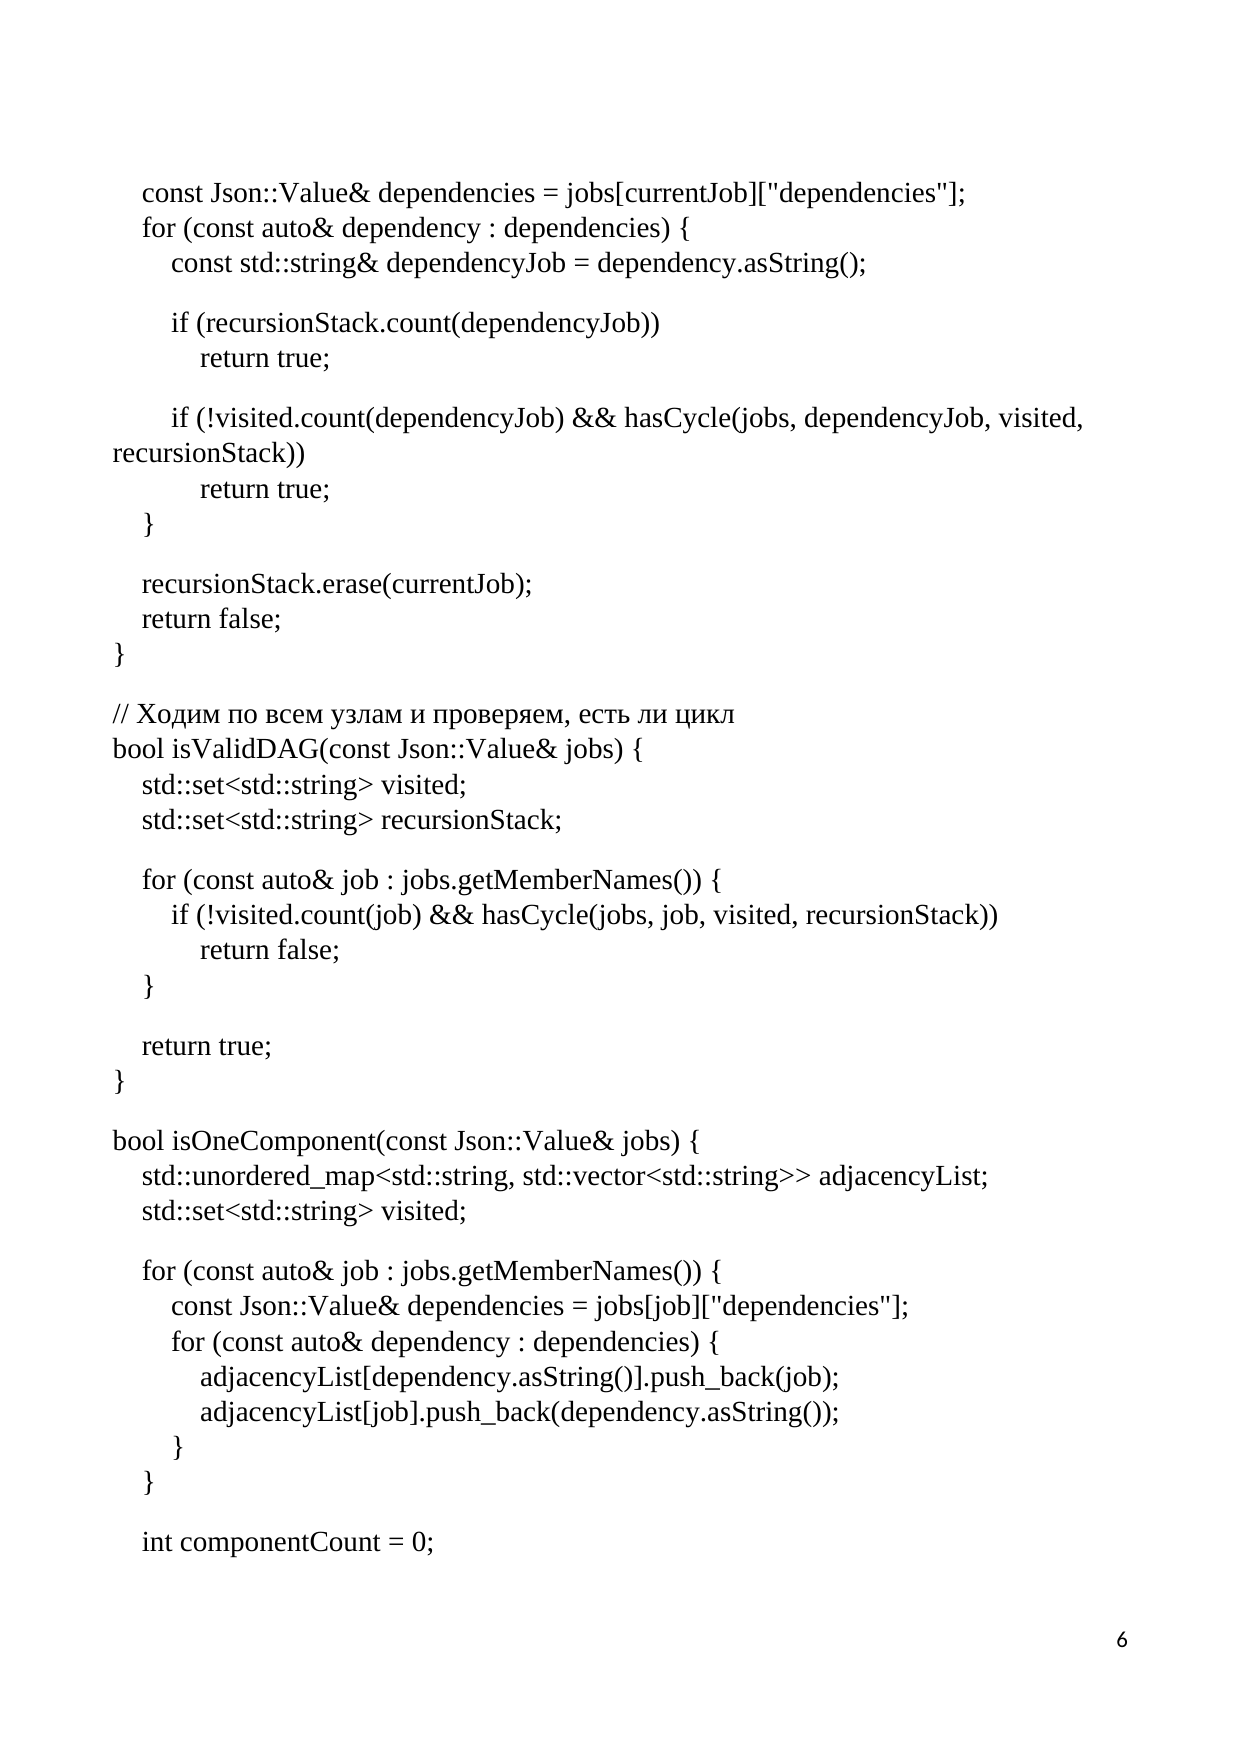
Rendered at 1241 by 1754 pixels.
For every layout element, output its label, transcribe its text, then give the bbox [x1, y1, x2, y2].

text return true; [112, 1028, 1128, 1061]
text } [112, 1063, 1128, 1096]
text std::unordered_map<std::string, std::vector<std::string>> adjacencyList; [112, 1158, 1128, 1192]
text } [112, 506, 1128, 539]
text // Ходим по всем узлам и проверяем, есть ли цикл [112, 696, 1128, 730]
text if (!visited.count(job) && hasCycle(jobs, job, visited, recursionStack)) [112, 897, 1128, 931]
text return true; [112, 471, 1128, 504]
text for (const auto& dependency : dependencies) { [112, 210, 1128, 243]
text for (const auto& job : jobs.getMemberNames()) { [112, 1253, 1128, 1287]
text return true; [112, 340, 1128, 374]
text } [112, 636, 1128, 670]
text const Json::Value& dependencies = jobs[job]["dependencies"]; [112, 1288, 1128, 1322]
text const Json::Value& dependencies = jobs[currentJob]["dependencies"]; [112, 175, 1128, 208]
text adjacencyList[job].push_back(dependency.asString()); [112, 1394, 1128, 1428]
text bool isValidDAG(const Json::Value& jobs) { [112, 732, 1128, 765]
text if (!visited.count(dependencyJob) && hasCycle(jobs, dependencyJob, visited, recursionStack)) [112, 400, 1128, 469]
text } [112, 968, 1128, 1001]
text return false; [112, 932, 1128, 966]
text std::set<std::string> recursionStack; [112, 802, 1128, 836]
text bool isOneComponent(const Json::Value& jobs) { [112, 1123, 1128, 1156]
text } [112, 1429, 1128, 1463]
text const std::string& dependencyJob = dependency.asString(); [112, 245, 1128, 279]
text int componentCount = 0; [112, 1524, 1128, 1558]
text return false; [112, 601, 1128, 635]
text recursionStack.erase(currentJob); [112, 566, 1128, 599]
text for (const auto& dependency : dependencies) { [112, 1324, 1128, 1357]
text } [112, 1464, 1128, 1498]
text std::set<std::string> visited; [112, 767, 1128, 800]
text adjacencyList[dependency.asString()].push_back(job); [112, 1359, 1128, 1392]
text if (recursionStack.count(dependencyJob)) [112, 305, 1128, 339]
text for (const auto& job : jobs.getMemberNames()) { [112, 862, 1128, 896]
text std::set<std::string> visited; [112, 1193, 1128, 1227]
